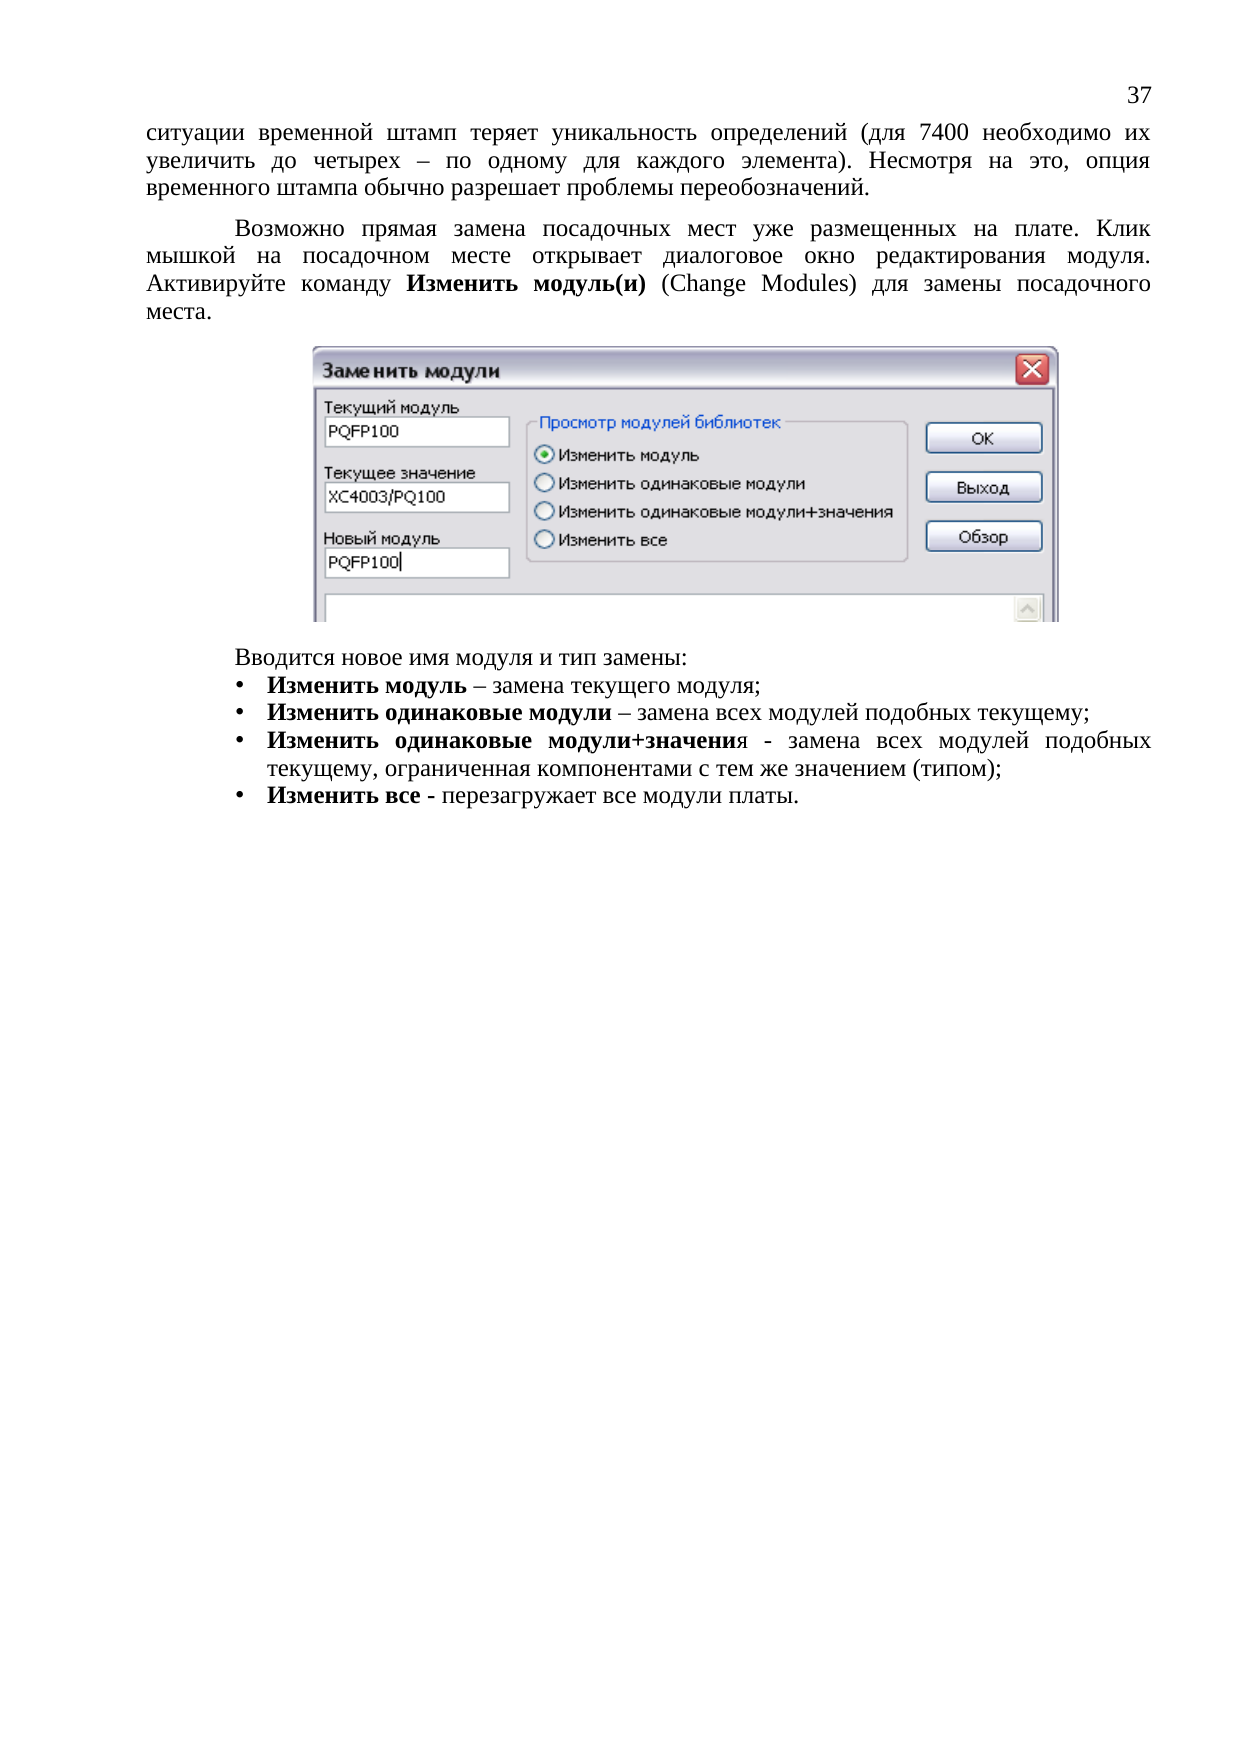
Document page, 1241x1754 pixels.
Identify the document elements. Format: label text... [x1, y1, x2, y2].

picture [312, 346, 1059, 622]
list Изменить все - перезагружает все модули платы. [235, 782, 1152, 809]
list Изменить одинаковые модули – замена всех модулей подобных текущему; [235, 698, 1152, 726]
text Вводится новое имя модуля и тип замены: [146, 643, 1152, 671]
list Изменить одинаковые модули+значения - замена всех модулей подобных текущему, ограниченная компонентами с тем же значением (типом); [235, 726, 1152, 782]
text ситуации временной штамп теряет уникальность определений (для 7400 необходимо их увеличить до четырех – по одному для каждого элемента). Несмотря на это, опция временного штампа обычно разрешает проблемы переобозначений. [146, 118, 1152, 201]
text Возможно прямая замена посадочных мест уже размещенных на плате. Клик мышкой на посадочном месте открывает диалоговое окно редактирования модуля. Активируйте команду Изменить модуль(и) (Change Modules) для замены посадочного места. [146, 214, 1152, 324]
list Изменить модуль – замена текущего модуля; [235, 671, 1152, 698]
